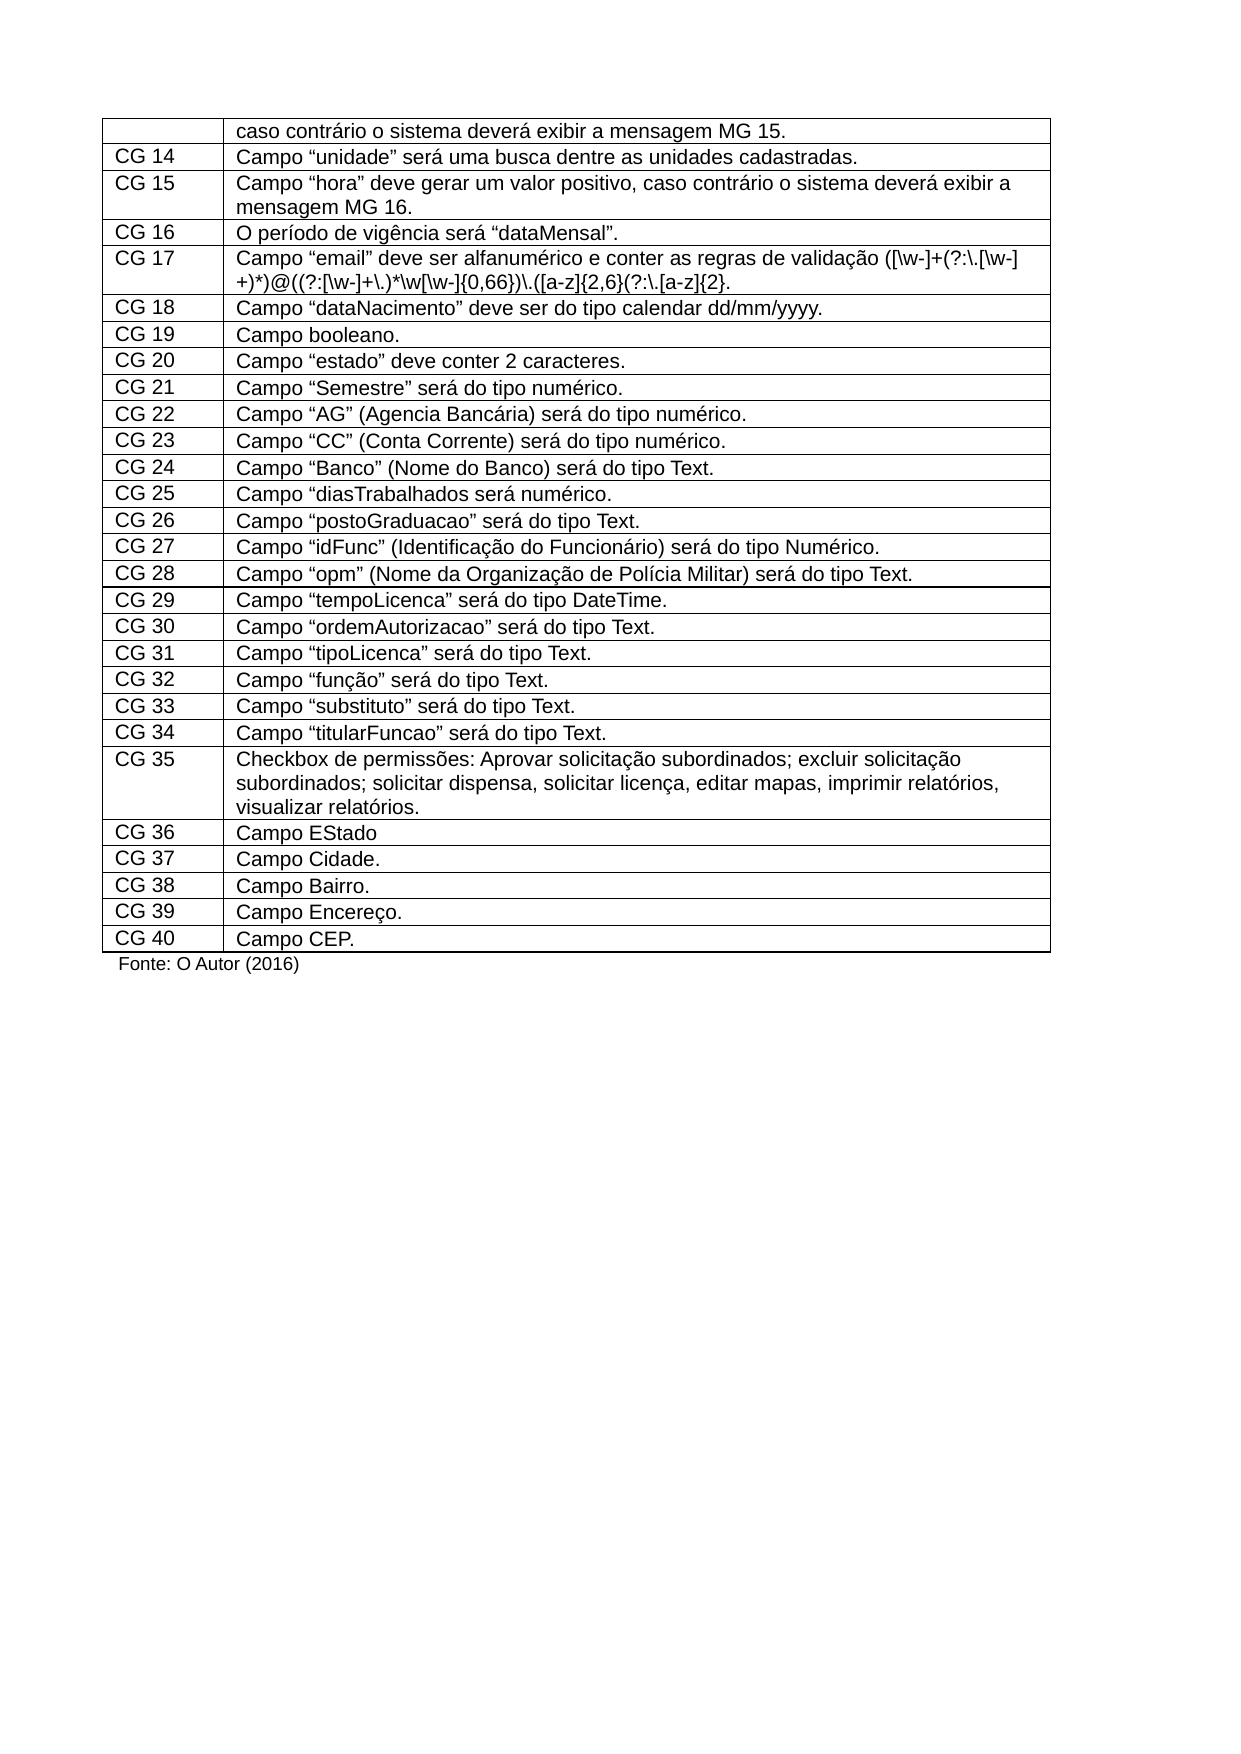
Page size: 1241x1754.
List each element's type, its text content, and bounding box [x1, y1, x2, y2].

table_cell CG 35 [103, 747, 223, 819]
table_cell Campo CEP. [224, 926, 1050, 951]
table_cell Campo “estado” deve conter 2 caracteres. [224, 348, 1050, 374]
table_cell Campo “opm” (Nome da Organização de Polícia Militar) será do tipo Text. [224, 561, 1050, 586]
table_cell CG 28 [103, 561, 223, 586]
table_cell Campo EStado [224, 820, 1050, 845]
table_cell Campo “titularFuncao” será do tipo Text. [224, 720, 1050, 746]
table_cell CG 21 [103, 375, 223, 400]
table_cell CG 36 [103, 820, 223, 845]
table_cell [103, 119, 223, 143]
table_cell CG 39 [103, 899, 223, 925]
table_cell Checkbox de permissões: Aprovar solicitação subordinados; excluir solicitação subordinados; solicitar dispensa, solicitar licença, editar mapas, imprimir relatórios, visualizar relatórios. [224, 747, 1050, 819]
table_cell CG 25 [103, 481, 223, 507]
table_cell CG 19 [103, 322, 223, 347]
table_cell Campo “CC” (Conta Corrente) será do tipo numérico. [224, 428, 1050, 453]
table_cell Campo “AG” (Agencia Bancária) será do tipo numérico. [224, 401, 1050, 427]
table_cell Campo Encereço. [224, 899, 1050, 925]
table_cell CG 38 [103, 873, 223, 898]
table_cell CG 30 [103, 614, 223, 639]
table_cell Campo booleano. [224, 322, 1050, 347]
table_cell Campo “substituto” será do tipo Text. [224, 694, 1050, 719]
table_cell CG 29 [103, 588, 223, 613]
table_cell CG 31 [103, 641, 223, 666]
table_cell Campo “idFunc” (Identificação do Funcionário) será do tipo Numérico. [224, 534, 1050, 560]
text Fonte: O Autor (2016) [118, 952, 1157, 974]
table_cell Campo “email” deve ser alfanumérico e conter as regras de validação ([\w-]+(?:\.[\w-]+)*)@((?:[\w-]+\.)*\w[\w-]{0,66})\.([a-z]{2,6}(?:\.[a-z]{2}. [224, 246, 1050, 294]
table_cell CG 17 [103, 246, 223, 294]
table_cell CG 18 [103, 295, 223, 321]
table_cell Campo “tempoLicenca” será do tipo DateTime. [224, 588, 1050, 613]
table_cell caso contrário o sistema deverá exibir a mensagem MG 15. [224, 119, 1050, 143]
table_cell CG 40 [103, 926, 223, 951]
table_cell O período de vigência será “dataMensal”. [224, 220, 1050, 245]
table_cell Campo “função” será do tipo Text. [224, 667, 1050, 693]
table_cell Campo “hora” deve gerar um valor positivo, caso contrário o sistema deverá exibir a mensagem MG 16. [224, 171, 1050, 219]
table_cell Campo “postoGraduacao” será do tipo Text. [224, 508, 1050, 533]
table_cell CG 33 [103, 694, 223, 719]
table_cell Campo Bairro. [224, 873, 1050, 898]
table_cell CG 20 [103, 348, 223, 374]
table_cell CG 32 [103, 667, 223, 693]
table_cell CG 15 [103, 171, 223, 219]
table_cell Campo “diasTrabalhados será numérico. [224, 481, 1050, 507]
table_cell CG 24 [103, 455, 223, 480]
table_cell Campo “dataNacimento” deve ser do tipo calendar dd/mm/yyyy. [224, 295, 1050, 321]
table_cell CG 16 [103, 220, 223, 245]
table_cell CG 14 [103, 144, 223, 170]
table_cell Campo “Banco” (Nome do Banco) será do tipo Text. [224, 455, 1050, 480]
table_cell CG 22 [103, 401, 223, 427]
table_cell Campo “Semestre” será do tipo numérico. [224, 375, 1050, 400]
table_cell Campo “ordemAutorizacao” será do tipo Text. [224, 614, 1050, 639]
table_cell CG 34 [103, 720, 223, 746]
table_cell Campo “unidade” será uma busca dentre as unidades cadastradas. [224, 144, 1050, 170]
table_cell CG 23 [103, 428, 223, 453]
table_cell Campo Cidade. [224, 846, 1050, 872]
table_cell CG 27 [103, 534, 223, 560]
table_cell Campo “tipoLicenca” será do tipo Text. [224, 641, 1050, 666]
table_cell CG 37 [103, 846, 223, 872]
table_cell CG 26 [103, 508, 223, 533]
